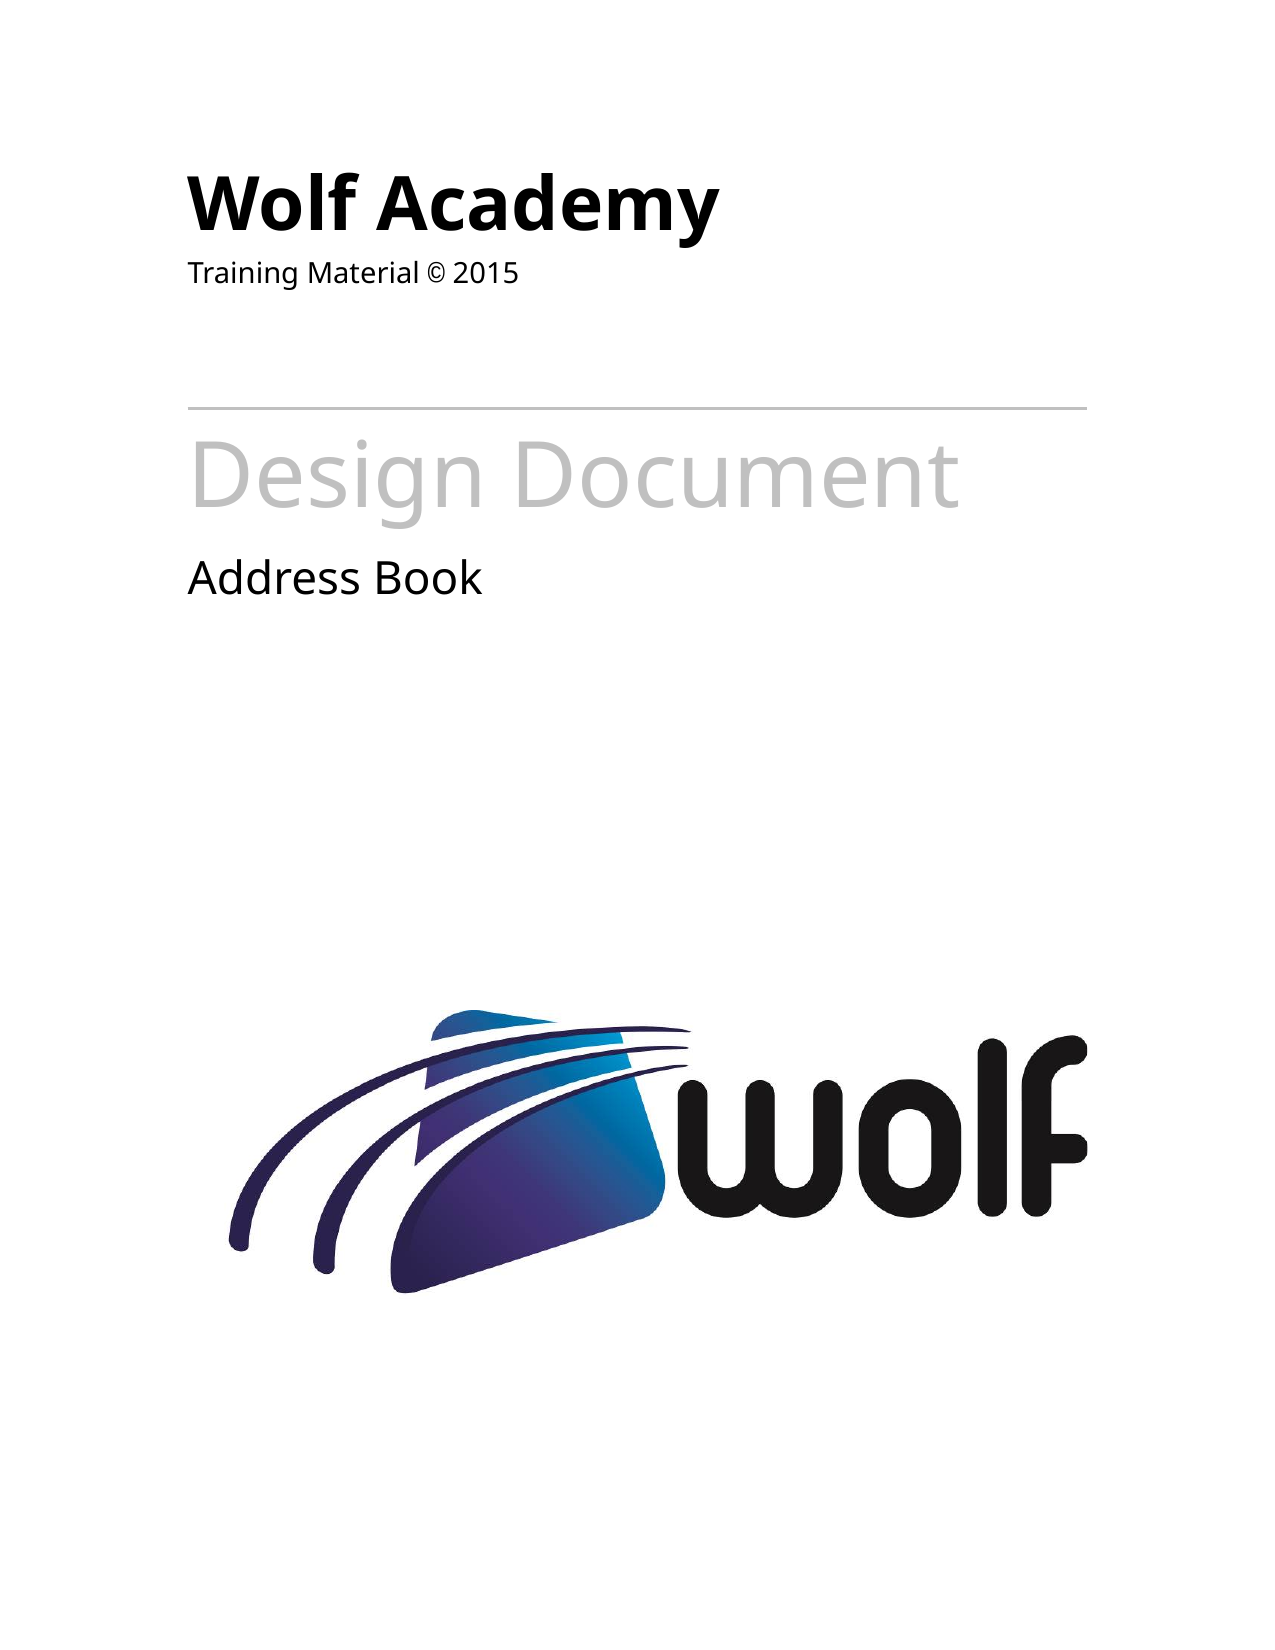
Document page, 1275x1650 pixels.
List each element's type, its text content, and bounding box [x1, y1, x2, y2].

text Design Document [187, 408, 1087, 535]
text Wolf Academy [187, 150, 1087, 252]
picture [188, 1010, 1088, 1302]
text Training Material © 2015 [187, 252, 1087, 292]
text Address Book [187, 545, 1087, 607]
